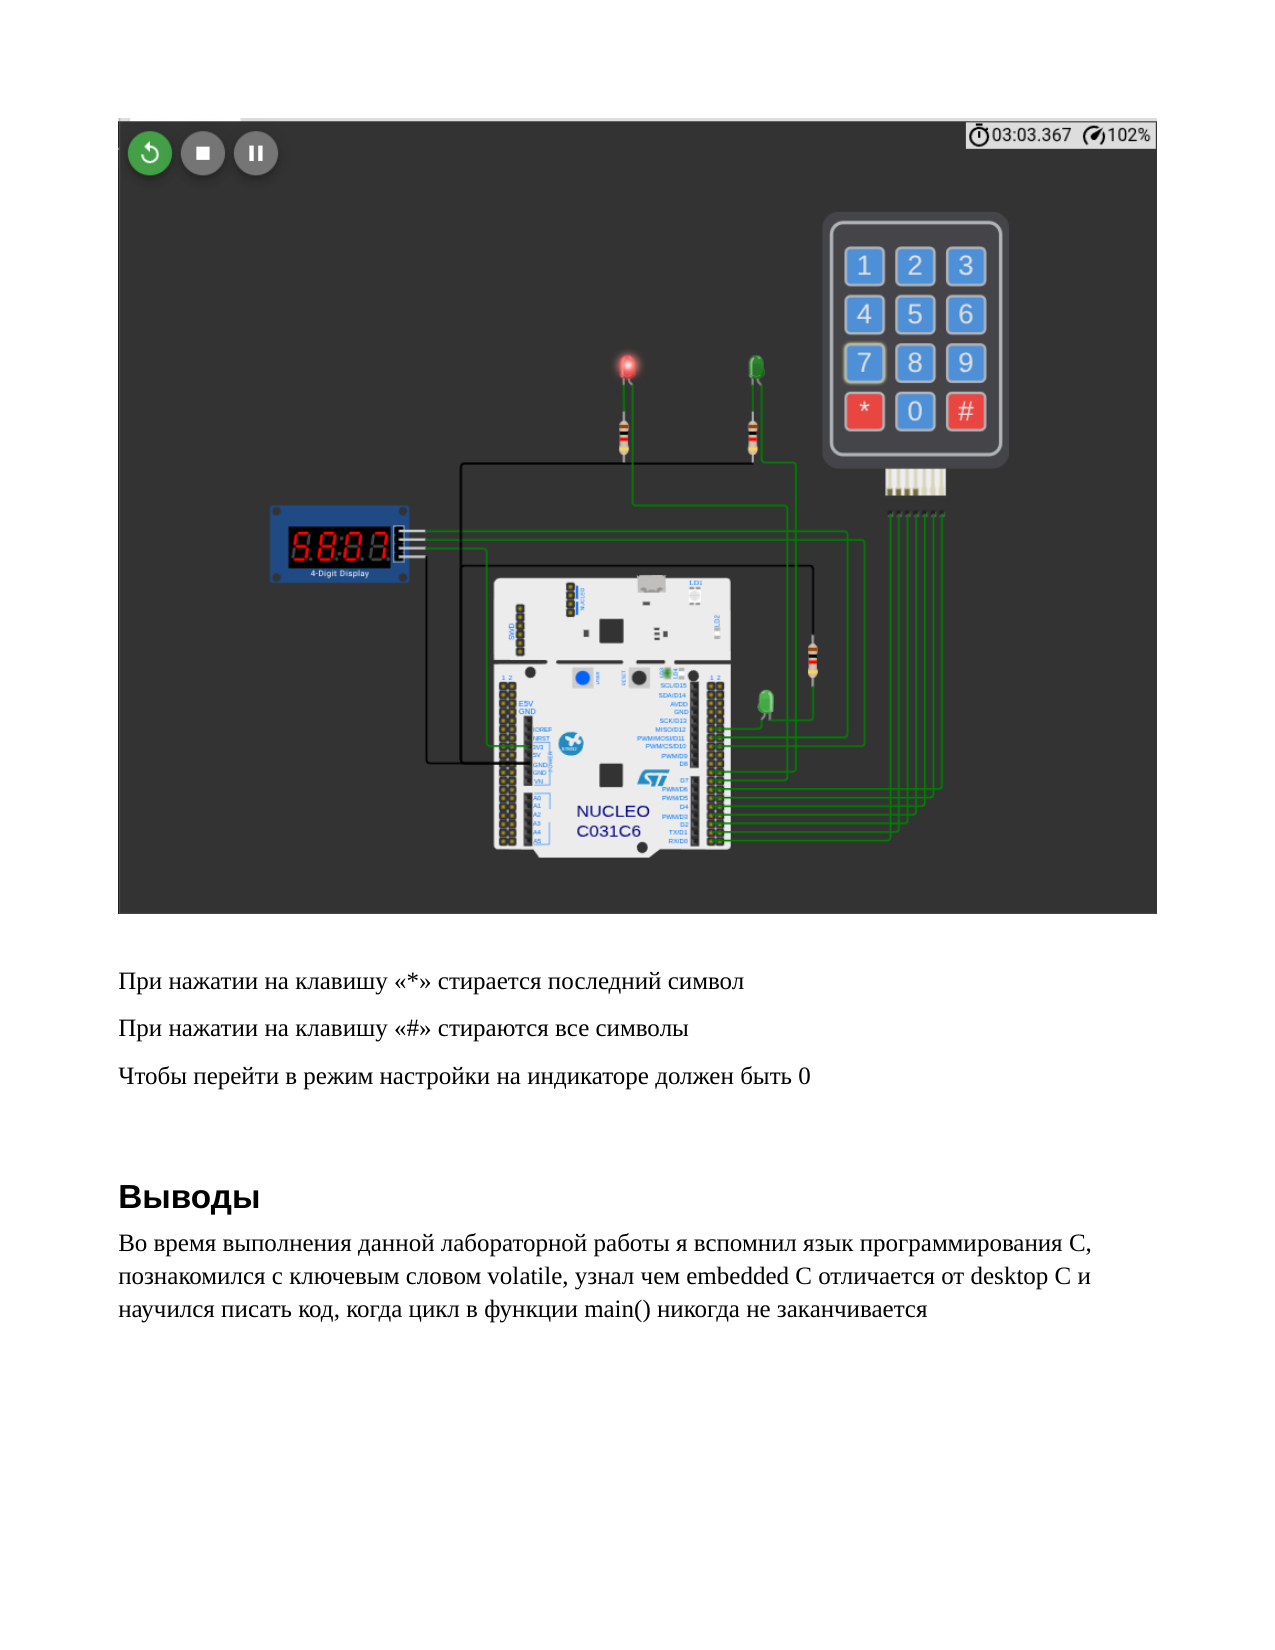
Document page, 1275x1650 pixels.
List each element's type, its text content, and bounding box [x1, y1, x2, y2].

text При нажатии на клавишу «*» стирается последний символ [118, 966, 1157, 994]
text Во время выполнения данной лабораторной работы я вспомнил язык программирования C, познакомился с ключевым словом volatile, узнал чем embedded C отличается от desktop C и научился писать код, когда цикл в функции main() никогда не заканчивается [118, 1228, 1157, 1323]
picture [118, 118, 1157, 914]
text При нажатии на клавишу «#» стираются все символы [118, 1013, 1157, 1042]
subtitle Выводы [118, 1177, 1157, 1216]
text Чтобы перейти в режим настройки на индикаторе должен быть 0 [118, 1061, 1157, 1090]
